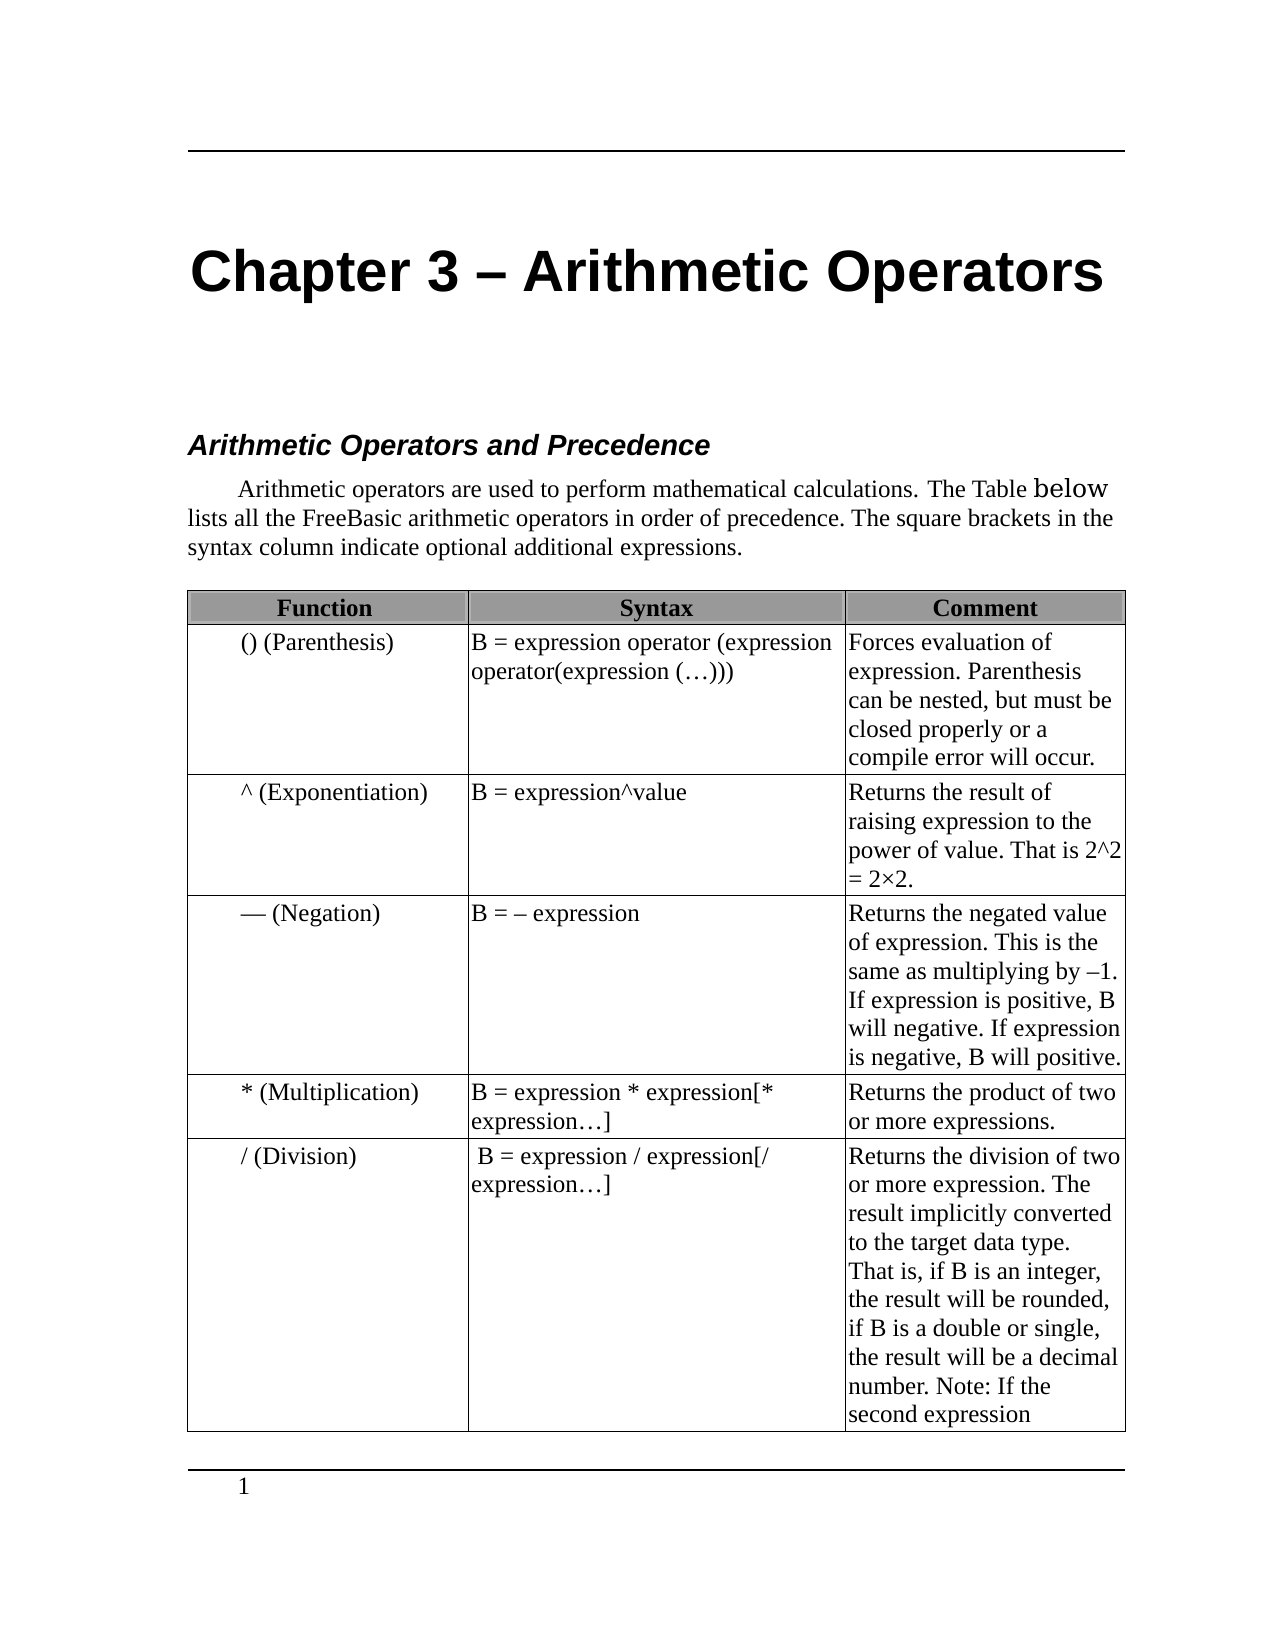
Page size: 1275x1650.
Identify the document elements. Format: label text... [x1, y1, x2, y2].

table_header Comment [846, 591, 1125, 624]
table_cell * (Multiplication) [188, 1075, 468, 1138]
table_cell () (Parenthesis) [188, 625, 468, 774]
table_cell Returns the negated value of expression. This is the same as multiplying by –1. If expression is positive, B will negative. If expression is negative, B will positive. [846, 896, 1125, 1074]
table_header Function [188, 591, 468, 624]
subtitle Chapter 3 – Arithmetic Operators [187, 237, 1125, 304]
table_cell / (Division) [188, 1139, 468, 1431]
subtitle Arithmetic Operators and Precedence [187, 428, 1125, 461]
table_header Syntax [469, 591, 845, 624]
table_cell Returns the division of two or more expression. The result implicitly converted to the target data type. That is, if B is an integer, the result will be rounded, if B is a double or single, the result will be a decimal number. Note: If the second expression [846, 1139, 1125, 1431]
table_cell B = expression operator (expression operator(expression (…))) [469, 625, 845, 774]
text Arithmetic operators are used to perform mathematical calculations. The Table below lists all the FreeBasic arithmetic operators in order of precedence. The square brackets in the syntax column indicate optional additional expressions. [187, 474, 1125, 561]
table_cell — (Negation) [188, 896, 468, 1074]
table_cell Returns the result of raising expression to the power of value. That is 2^2 = 2×2. [846, 775, 1125, 895]
table_cell B = expression * expression[* expression…] [469, 1075, 845, 1138]
table_cell Returns the product of two or more expressions. [846, 1075, 1125, 1138]
table_cell ^ (Exponentiation) [188, 775, 468, 895]
table_cell B = expression / expression[/ expression…] [469, 1139, 845, 1431]
table_cell B = expression^value [469, 775, 845, 895]
table_cell B = – expression [469, 896, 845, 1074]
table_cell Forces evaluation of expression. Parenthesis can be nested, but must be closed properly or a compile error will occur. [846, 625, 1125, 774]
